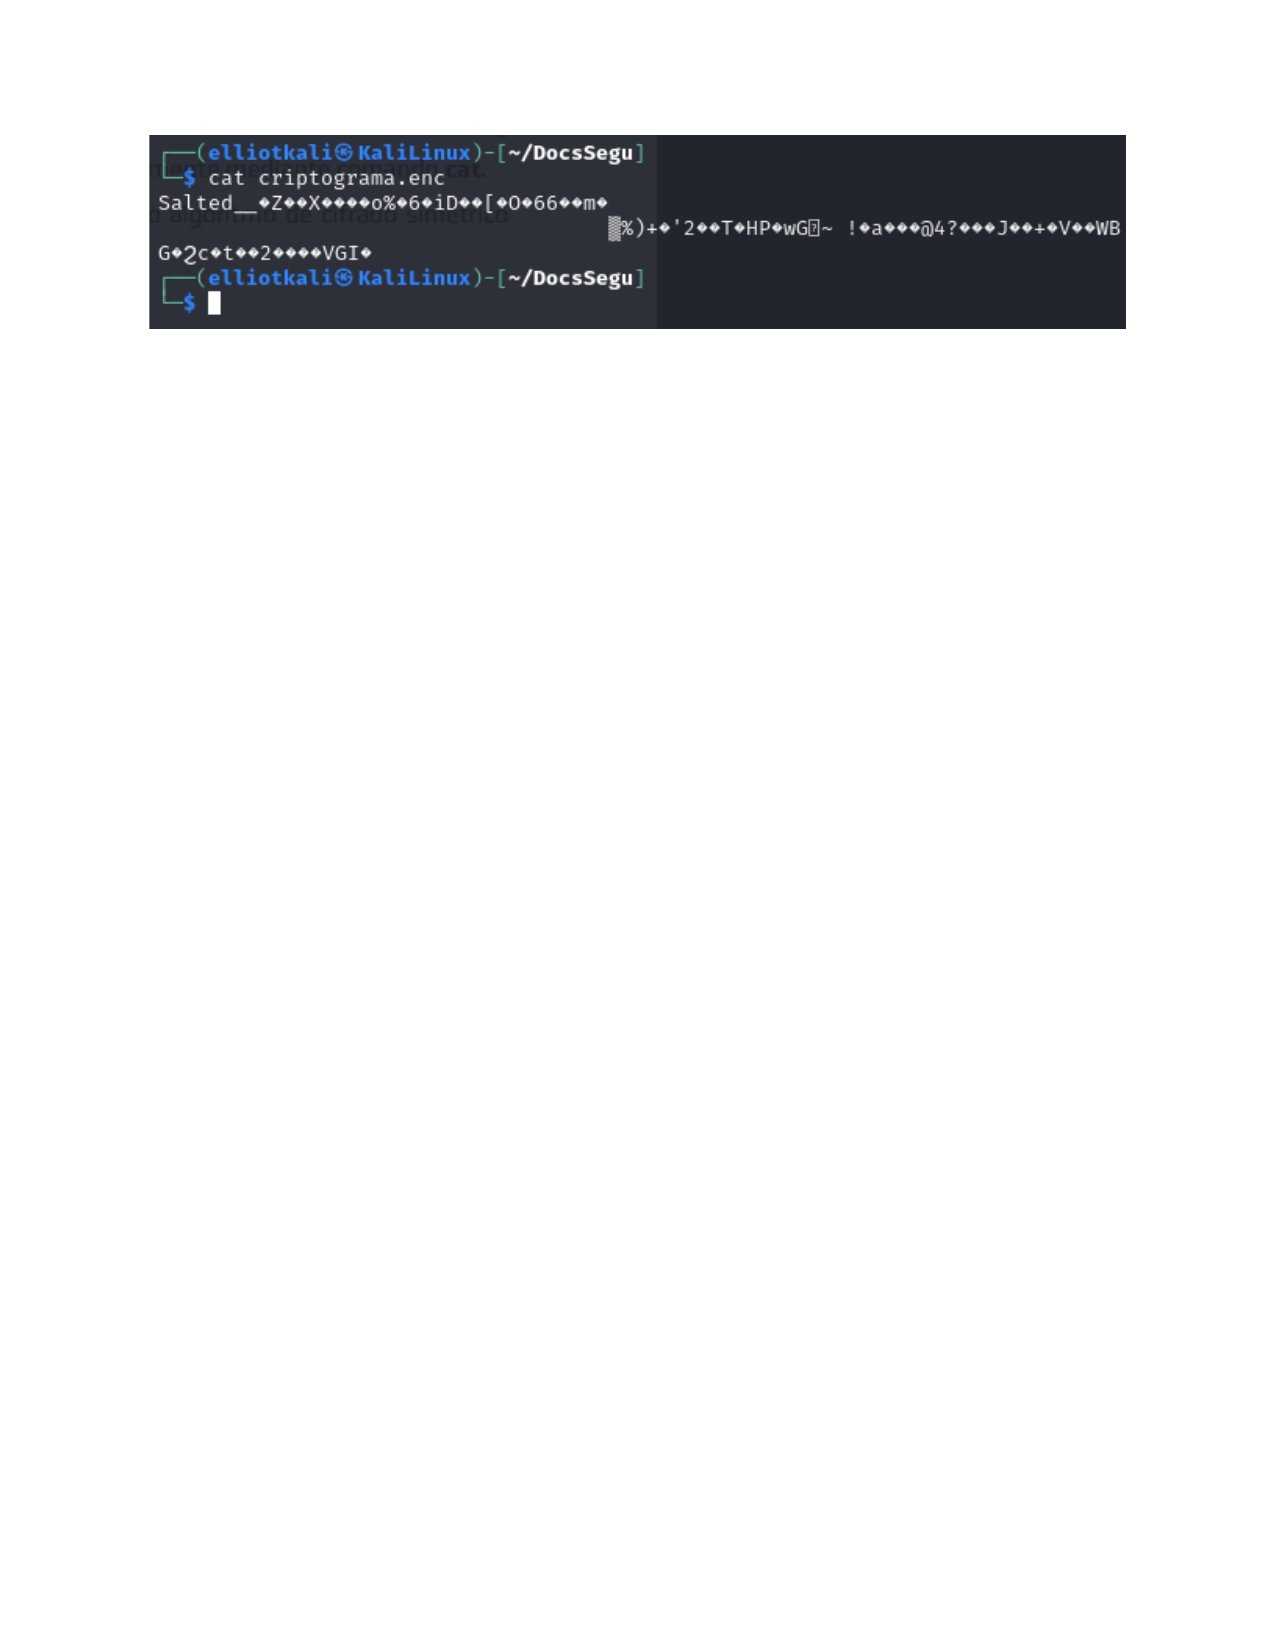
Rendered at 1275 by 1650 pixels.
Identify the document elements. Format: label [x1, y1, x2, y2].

picture [149, 135, 1126, 329]
